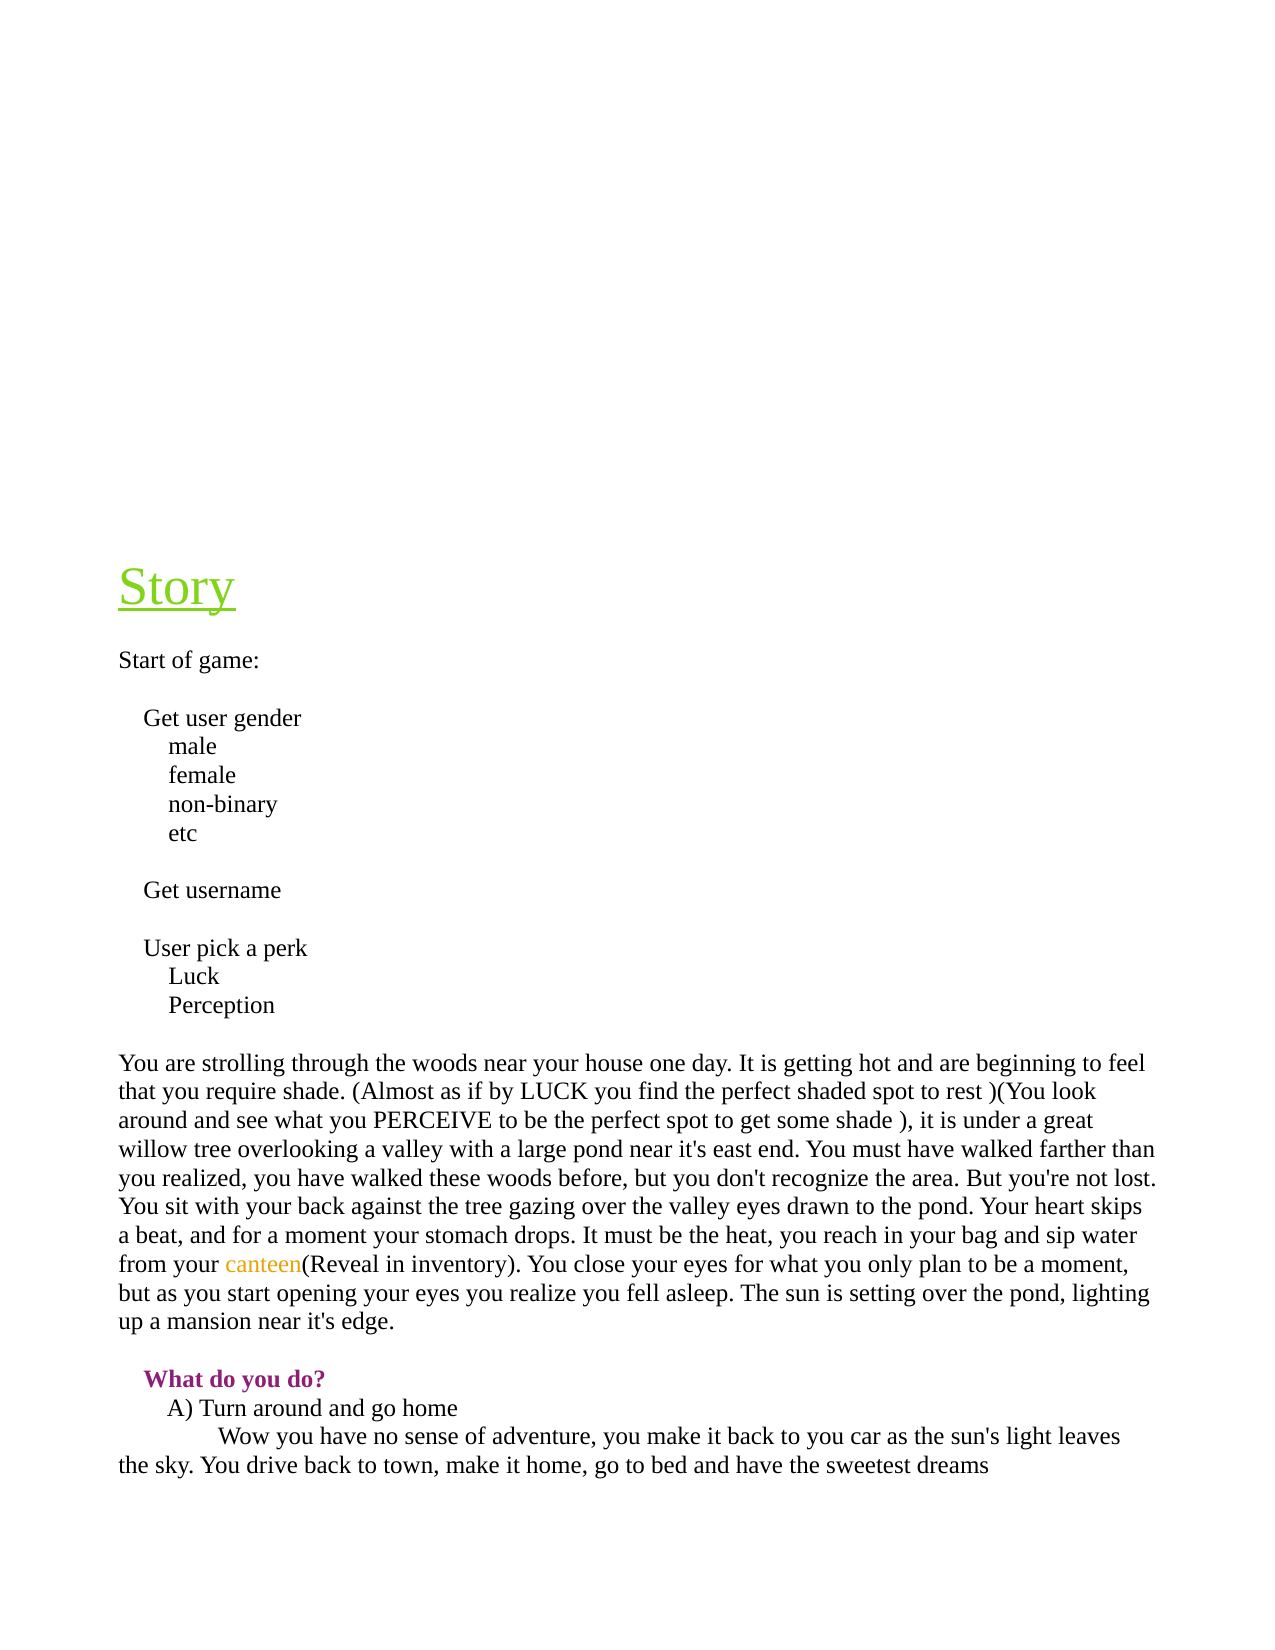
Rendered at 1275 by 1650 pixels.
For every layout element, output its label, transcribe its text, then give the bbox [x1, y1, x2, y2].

text Get user gender [118, 703, 1157, 731]
text Get username [118, 875, 1157, 904]
text Luck [118, 961, 1157, 990]
text Start of game: [118, 645, 1157, 674]
text female [118, 760, 1157, 789]
text Wow you have no sense of adventure, you make it back to you car as the sun's light leaves the sky. You drive back to town, make it home, go to bed and have the sweetest dreams [118, 1421, 1157, 1479]
text User pick a perk [118, 933, 1157, 961]
text male [118, 731, 1157, 760]
text You are strolling through the woods near your house one day. It is getting hot and are beginning to feel that you require shade. (Almost as if by LUCK you find the perfect shaded spot to rest )(You look around and see what you PERCEIVE to be the perfect spot to get some shade ), it is under a great willow tree overlooking a valley with a large pond near it's east end. You must have walked farther than you realized, you have walked these woods before, but you don't recognize the area. But you're not lost. You sit with your back against the tree gazing over the valley eyes drawn to the pond. Your heart skips a beat, and for a moment your stomach drops. It must be the heat, you reach in your bag and sip water from your canteen(Reveal in inventory). You close your eyes for what you only plan to be a moment, but as you start opening your eyes you realize you fell asleep. The sun is setting over the pond, lighting up a mansion near it's edge. [118, 1048, 1157, 1335]
text etc [118, 818, 1157, 846]
text non-binary [118, 789, 1157, 818]
text A) Turn around and go home [118, 1393, 1157, 1421]
text Perception [118, 990, 1157, 1019]
text Story [118, 554, 1157, 616]
text What do you do? [118, 1364, 1157, 1393]
